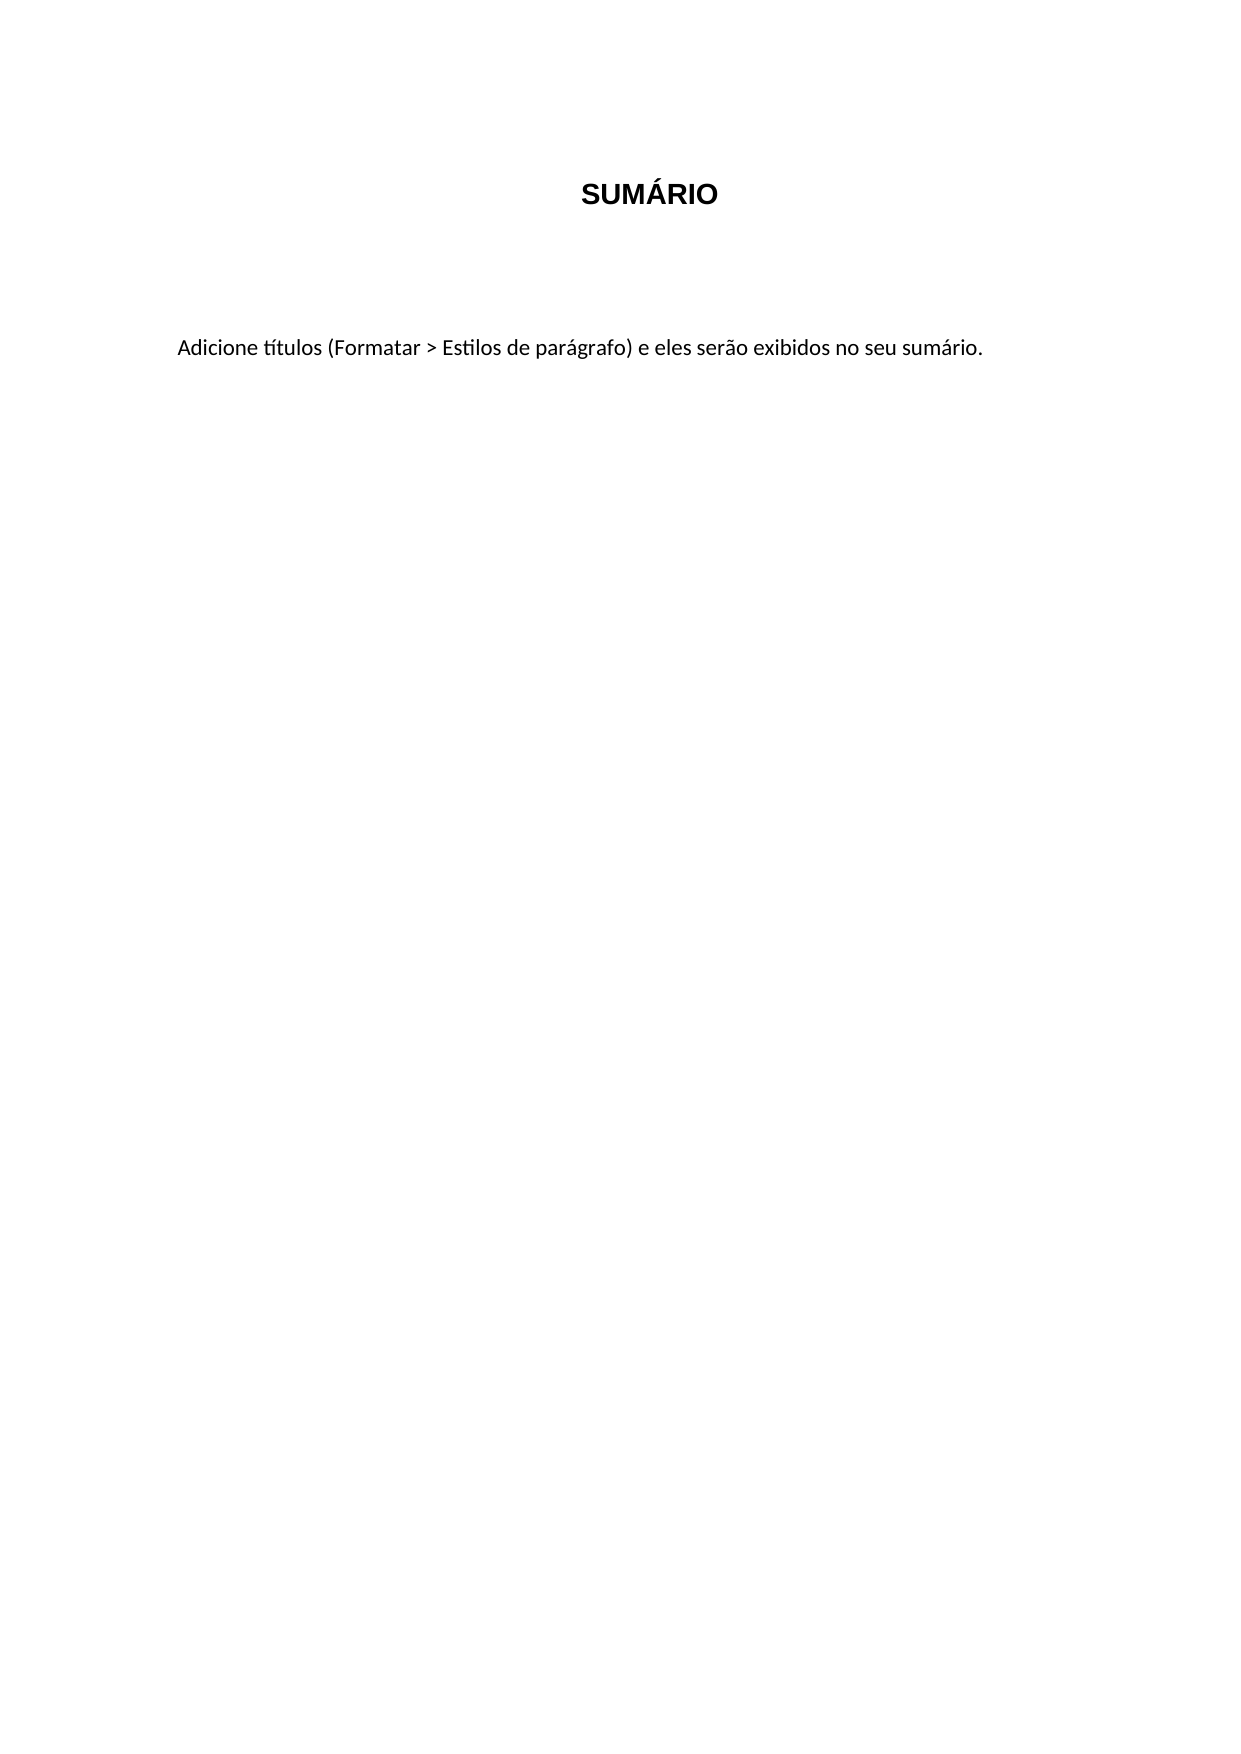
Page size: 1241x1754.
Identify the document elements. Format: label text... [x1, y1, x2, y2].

subtitle Adicione títulos (Formatar > Estilos de parágrafo) e eles serão exibidos no seu sumário. [177, 333, 1122, 361]
subtitle SUMÁRIO [177, 177, 1122, 211]
